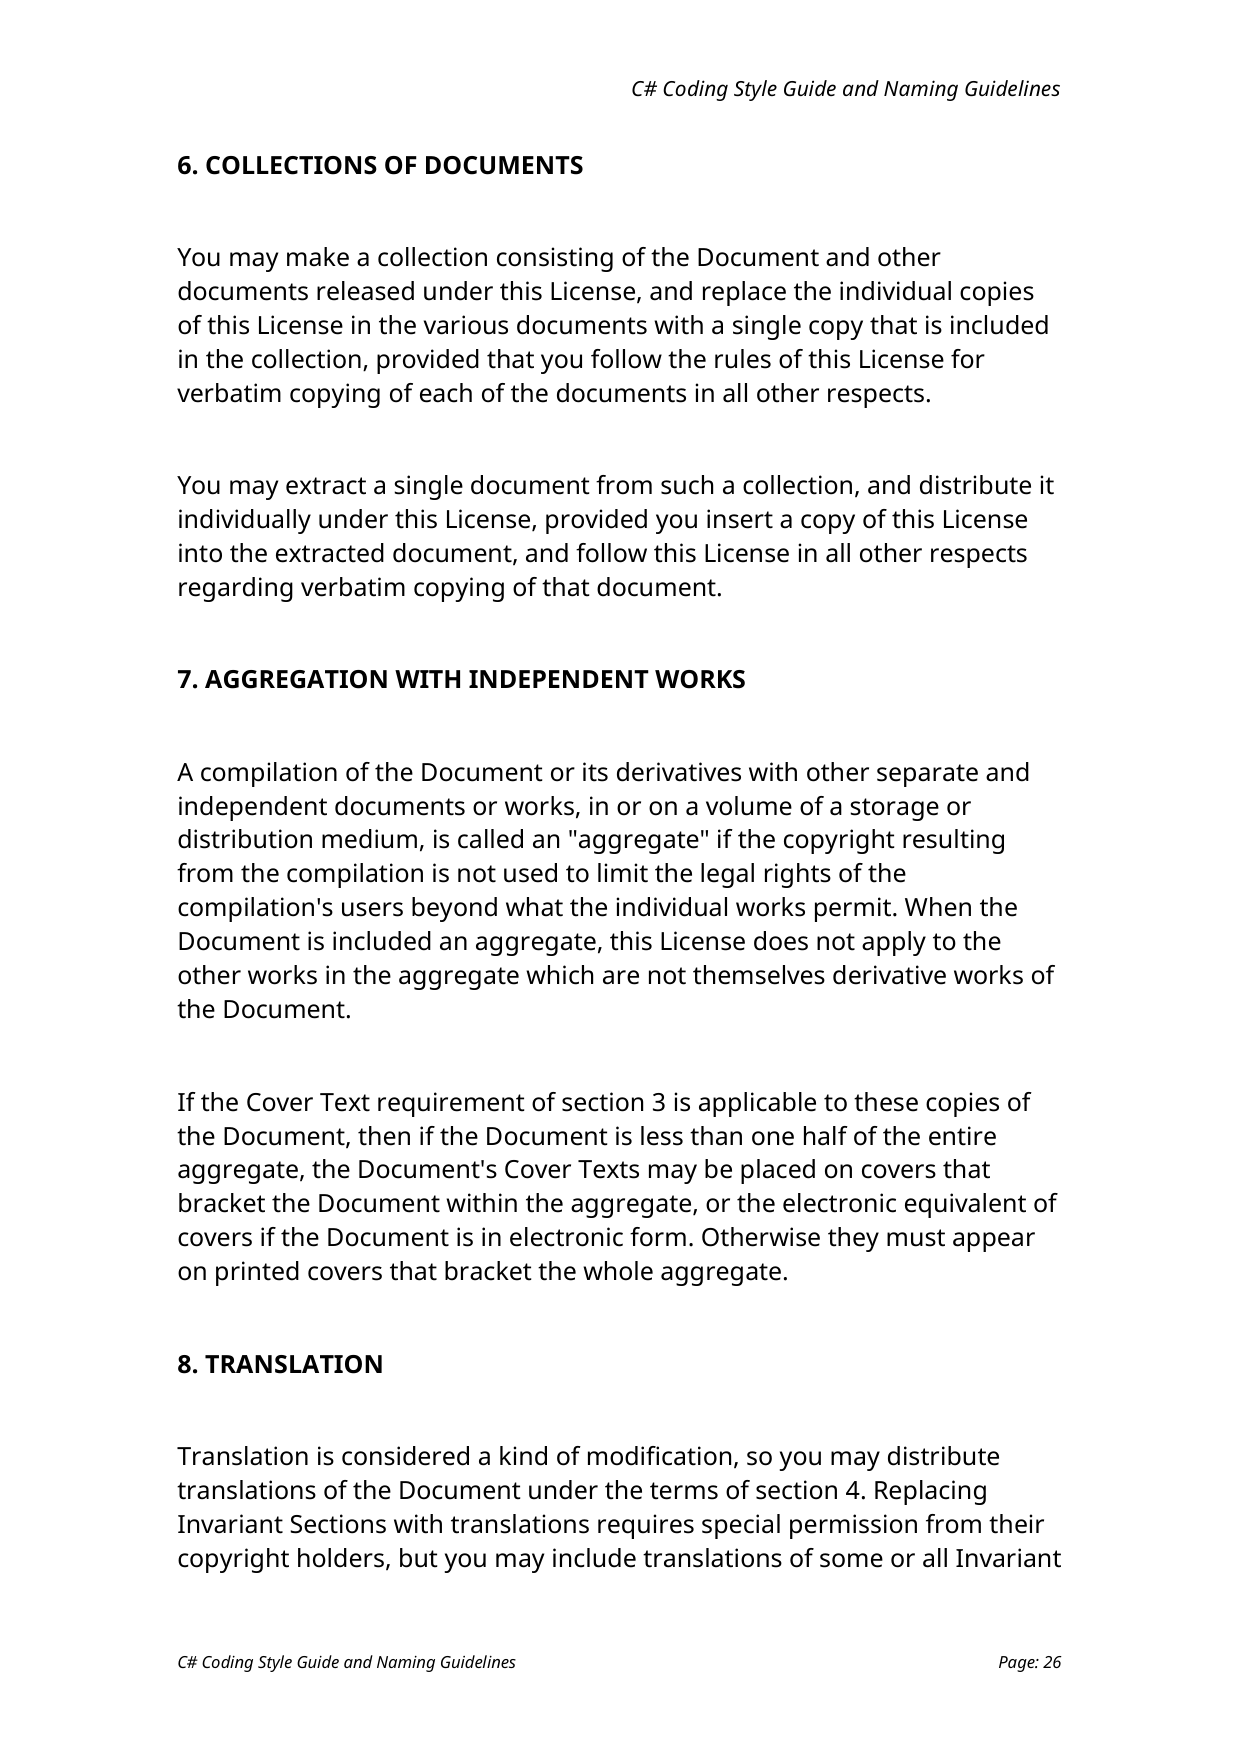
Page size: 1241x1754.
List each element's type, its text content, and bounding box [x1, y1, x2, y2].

text Translation is considered a kind of modification, so you may distribute translations of the Document under the terms of section 4. Replacing Invariant Sections with translations requires special permission from their copyright holders, but you may include translations of some or all Invariant [177, 1439, 1063, 1575]
text You may extract a single document from such a collection, and distribute it individually under this License, provided you insert a copy of this License into the extracted document, and follow this License in all other respects regarding verbatim copying of that document. [177, 468, 1063, 604]
text You may make a collection consisting of the Document and other documents released under this License, and replace the individual copies of this License in the various documents with a single copy that is included in the collection, provided that you follow the rules of this License for verbatim copying of each of the documents in all other respects. [177, 240, 1063, 410]
text 8. TRANSLATION [177, 1347, 1063, 1381]
text 6. COLLECTIONS OF DOCUMENTS [177, 148, 1063, 182]
text If the Cover Text requirement of section 3 is applicable to these copies of the Document, then if the Document is less than one half of the entire aggregate, the Document's Cover Texts may be placed on covers that bracket the Document within the aggregate, or the electronic equivalent of covers if the Document is in electronic form. Otherwise they must appear on printed covers that bracket the whole aggregate. [177, 1084, 1063, 1288]
text 7. AGGREGATION WITH INDEPENDENT WORKS [177, 662, 1063, 696]
text A compilation of the Document or its derivatives with other separate and independent documents or works, in or on a volume of a storage or distribution medium, is called an "aggregate" if the copyright resulting from the compilation is not used to limit the legal rights of the compilation's users beyond what the individual works permit. When the Document is included an aggregate, this License does not apply to the other works in the aggregate which are not themselves derivative works of the Document. [177, 754, 1063, 1026]
